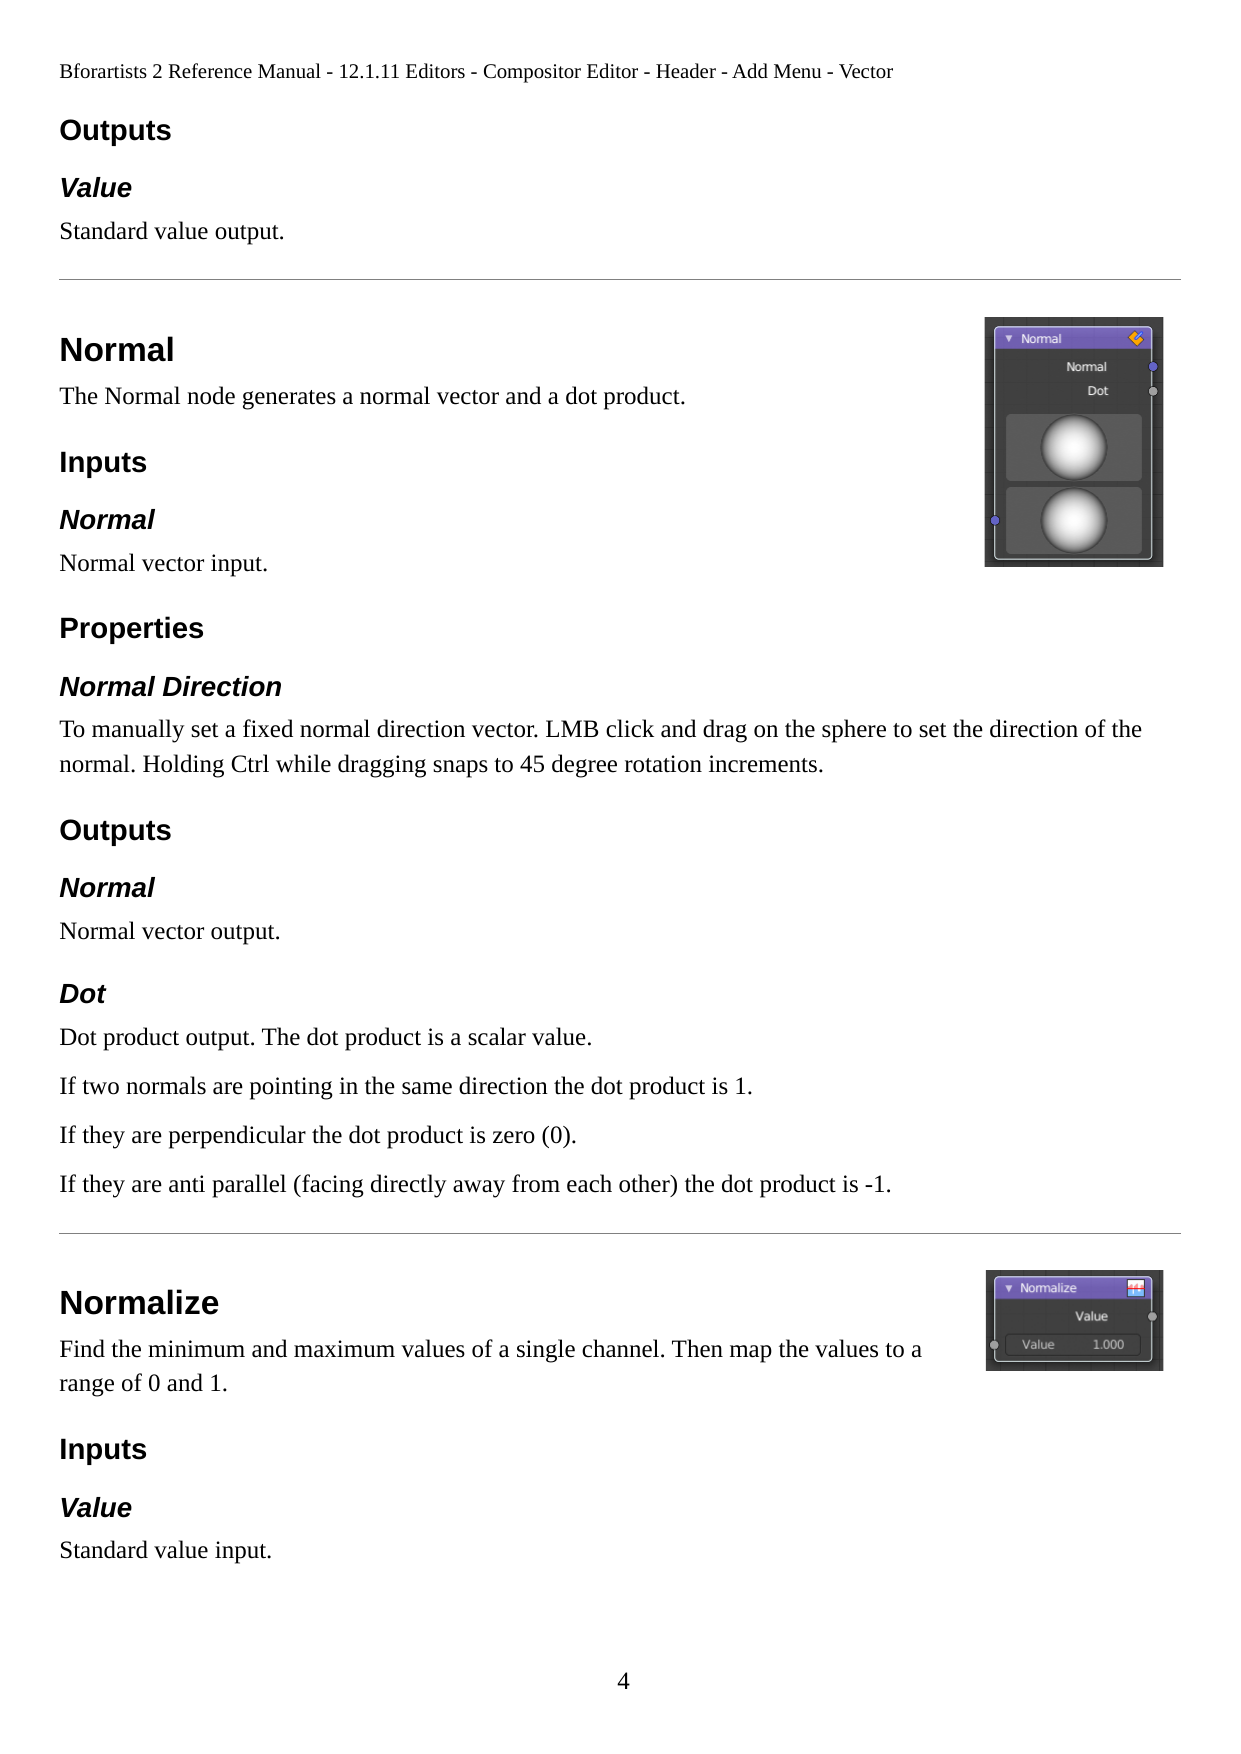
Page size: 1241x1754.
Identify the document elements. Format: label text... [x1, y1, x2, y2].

picture [985, 1270, 1164, 1371]
text Normal vector input. [59, 548, 1181, 576]
subtitle Properties [59, 611, 1181, 645]
subtitle [1164, 330, 1181, 368]
text Standard value output. [59, 216, 1181, 244]
subtitle Normalize [59, 1283, 985, 1322]
subtitle Outputs [59, 813, 1181, 846]
subtitle Outputs [59, 113, 1181, 146]
subtitle Value [59, 171, 1181, 203]
subtitle Value [59, 1491, 1181, 1523]
text The Normal node generates a normal vector and a dot product. [59, 381, 984, 410]
subtitle [1164, 1283, 1181, 1322]
subtitle [1164, 444, 1181, 478]
picture [984, 317, 1164, 567]
text To manually set a fixed normal direction vector. LMB click and drag on the sphere to set the direction of the normal. Holding Ctrl while dragging snaps to 45 degree rotation increments. [59, 714, 1181, 778]
text Dot product output. The dot product is a scalar value. [59, 1022, 1181, 1050]
subtitle Normal [59, 330, 984, 368]
subtitle Inputs [59, 444, 984, 478]
subtitle [1164, 503, 1181, 535]
text Normal vector output. [59, 916, 1181, 944]
text Find the minimum and maximum values of a single channel. Then map the values to a range of 0 and 1. [59, 1334, 1181, 1397]
subtitle Inputs [59, 1432, 1181, 1466]
text If they are perpendicular the dot product is zero (0). [59, 1120, 1181, 1148]
text Standard value input. [59, 1535, 1181, 1564]
text If they are anti parallel (facing directly away from each other) the dot product is -1. [59, 1169, 1181, 1198]
text If two normals are pointing in the same direction the dot product is 1. [59, 1071, 1181, 1099]
subtitle Dot [59, 977, 1181, 1009]
subtitle Normal [59, 503, 984, 535]
subtitle Normal [59, 871, 1181, 903]
subtitle Normal Direction [59, 670, 1181, 702]
